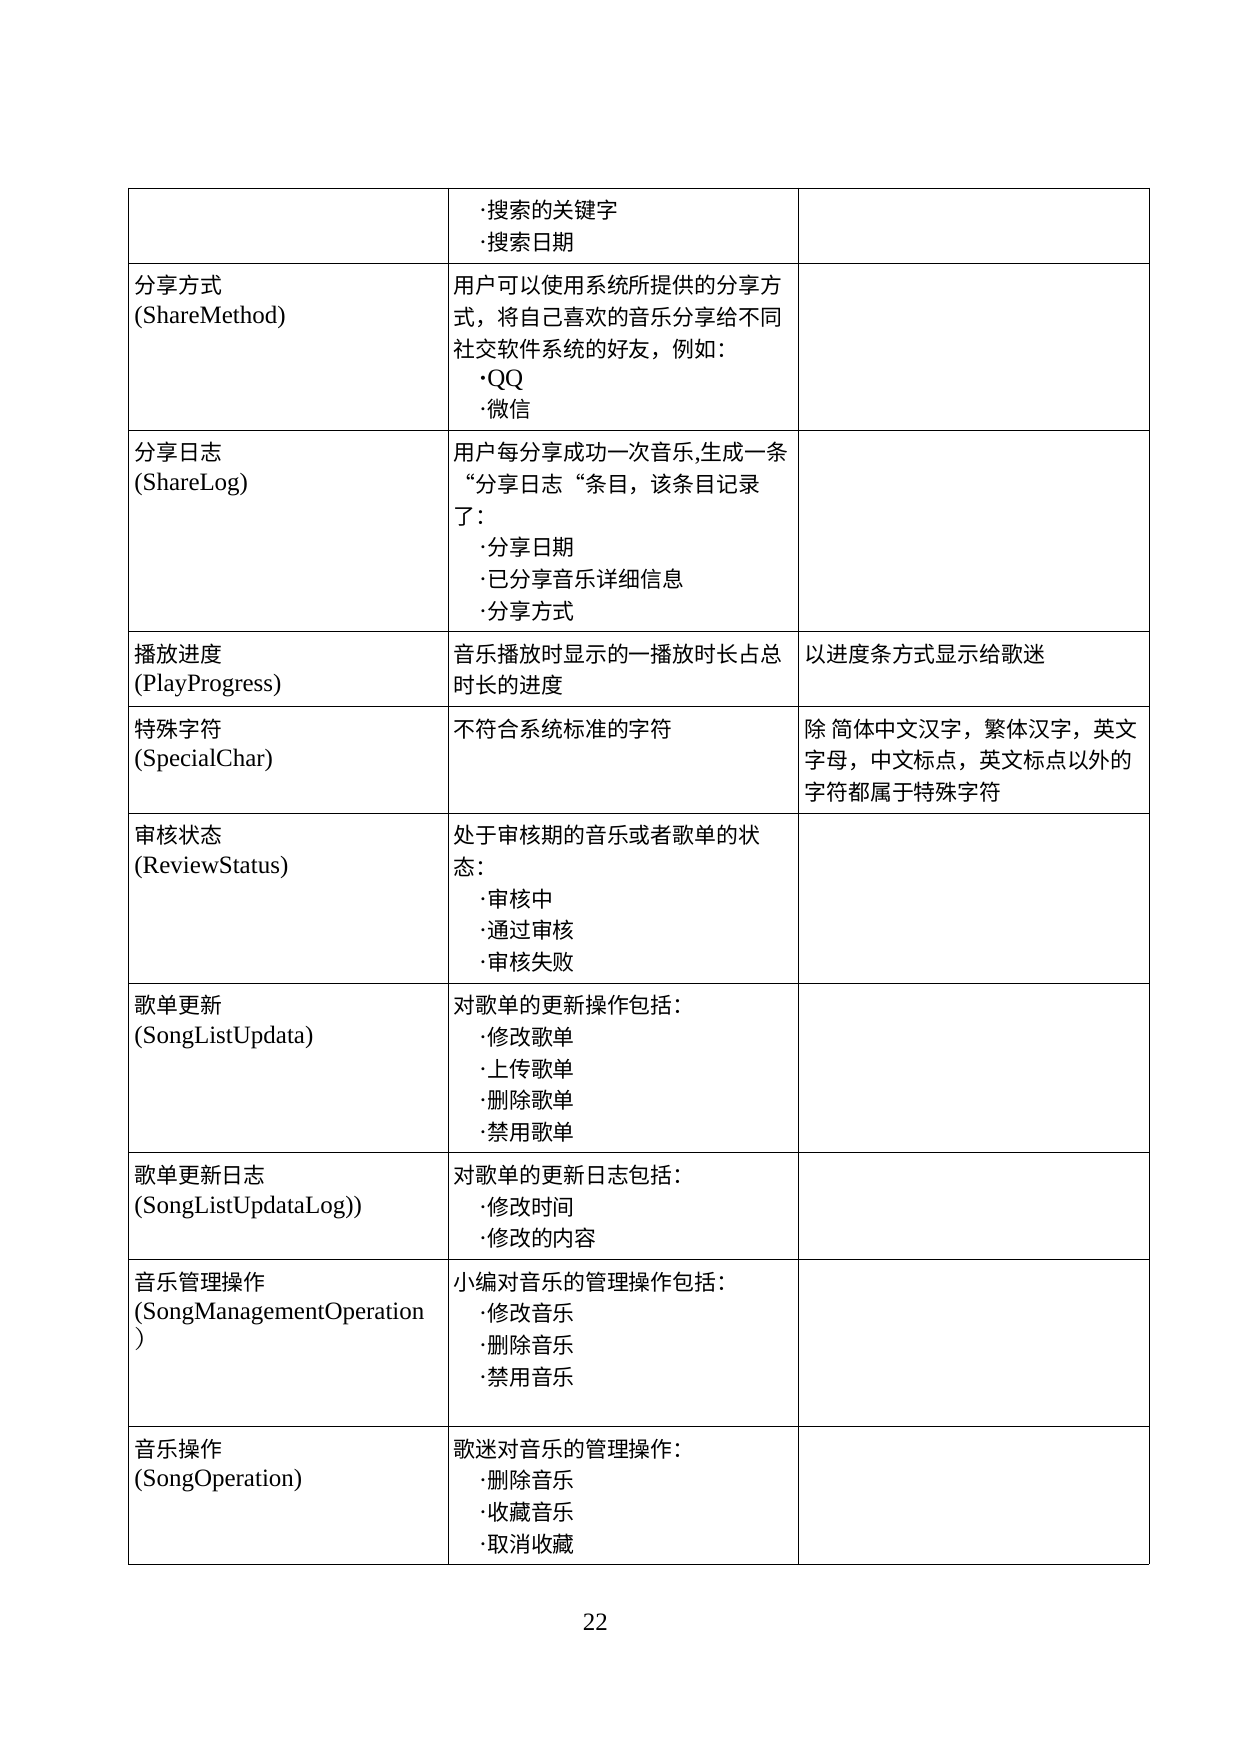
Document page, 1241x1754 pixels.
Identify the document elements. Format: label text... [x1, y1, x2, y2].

table_cell [799, 814, 1149, 982]
table_cell [799, 1260, 1149, 1426]
table_cell 用户可以使用系统所提供的分享方式，将自己喜欢的音乐分享给不同社交软件系统的好友，例如： ·QQ ·微信 [449, 264, 798, 429]
table_cell 特殊字符 (SpecialChar) [129, 707, 448, 812]
table_cell 音乐管理操作(SongManagementOperation） [129, 1260, 448, 1426]
table_cell [799, 189, 1149, 262]
table_cell [799, 1427, 1149, 1564]
table_cell 审核状态 (ReviewStatus) [129, 814, 448, 982]
table_cell [799, 431, 1149, 631]
table_cell 歌单更新 (SongListUpdata) [129, 984, 448, 1152]
table_cell 播放进度 (PlayProgress) [129, 632, 448, 706]
table_cell [799, 264, 1149, 429]
table_cell 除 简体中文汉字，繁体汉字，英文字母，中文标点，英文标点以外的字符都属于特殊字符 [799, 707, 1149, 812]
table_cell 音乐播放时显示的一播放时长占总时长的进度 [449, 632, 798, 706]
table_cell 音乐操作 (SongOperation) [129, 1427, 448, 1564]
table_cell 歌单更新日志 (SongListUpdataLog)) [129, 1153, 448, 1259]
table_cell 处于审核期的音乐或者歌单的状态： ·审核中 ·通过审核 ·审核失败 [449, 814, 798, 982]
table_cell 不符合系统标准的字符 [449, 707, 798, 812]
table_cell 用户每分享成功一次音乐,生成一条“分享日志“条目，该条目记录了： ·分享日期 ·已分享音乐详细信息 ·分享方式 [449, 431, 798, 631]
table_cell 歌迷对音乐的管理操作： ·删除音乐 ·收藏音乐 ·取消收藏 [449, 1427, 798, 1564]
table_cell 分享方式 (ShareMethod) [129, 264, 448, 429]
table_cell 对歌单的更新操作包括： ·修改歌单 ·上传歌单 ·删除歌单 ·禁用歌单 [449, 984, 798, 1152]
table_cell 对歌单的更新日志包括： ·修改时间 ·修改的内容 [449, 1153, 798, 1259]
table_cell ·搜索的关键字 ·搜索日期 [449, 189, 798, 262]
table_cell 以进度条方式显示给歌迷 [799, 632, 1149, 706]
table_cell [129, 189, 448, 262]
table_cell 小编对音乐的管理操作包括： ·修改音乐 ·删除音乐 ·禁用音乐 [449, 1260, 798, 1426]
table_cell [799, 984, 1149, 1152]
table_cell 分享日志 (ShareLog) [129, 431, 448, 631]
table_cell [799, 1153, 1149, 1259]
